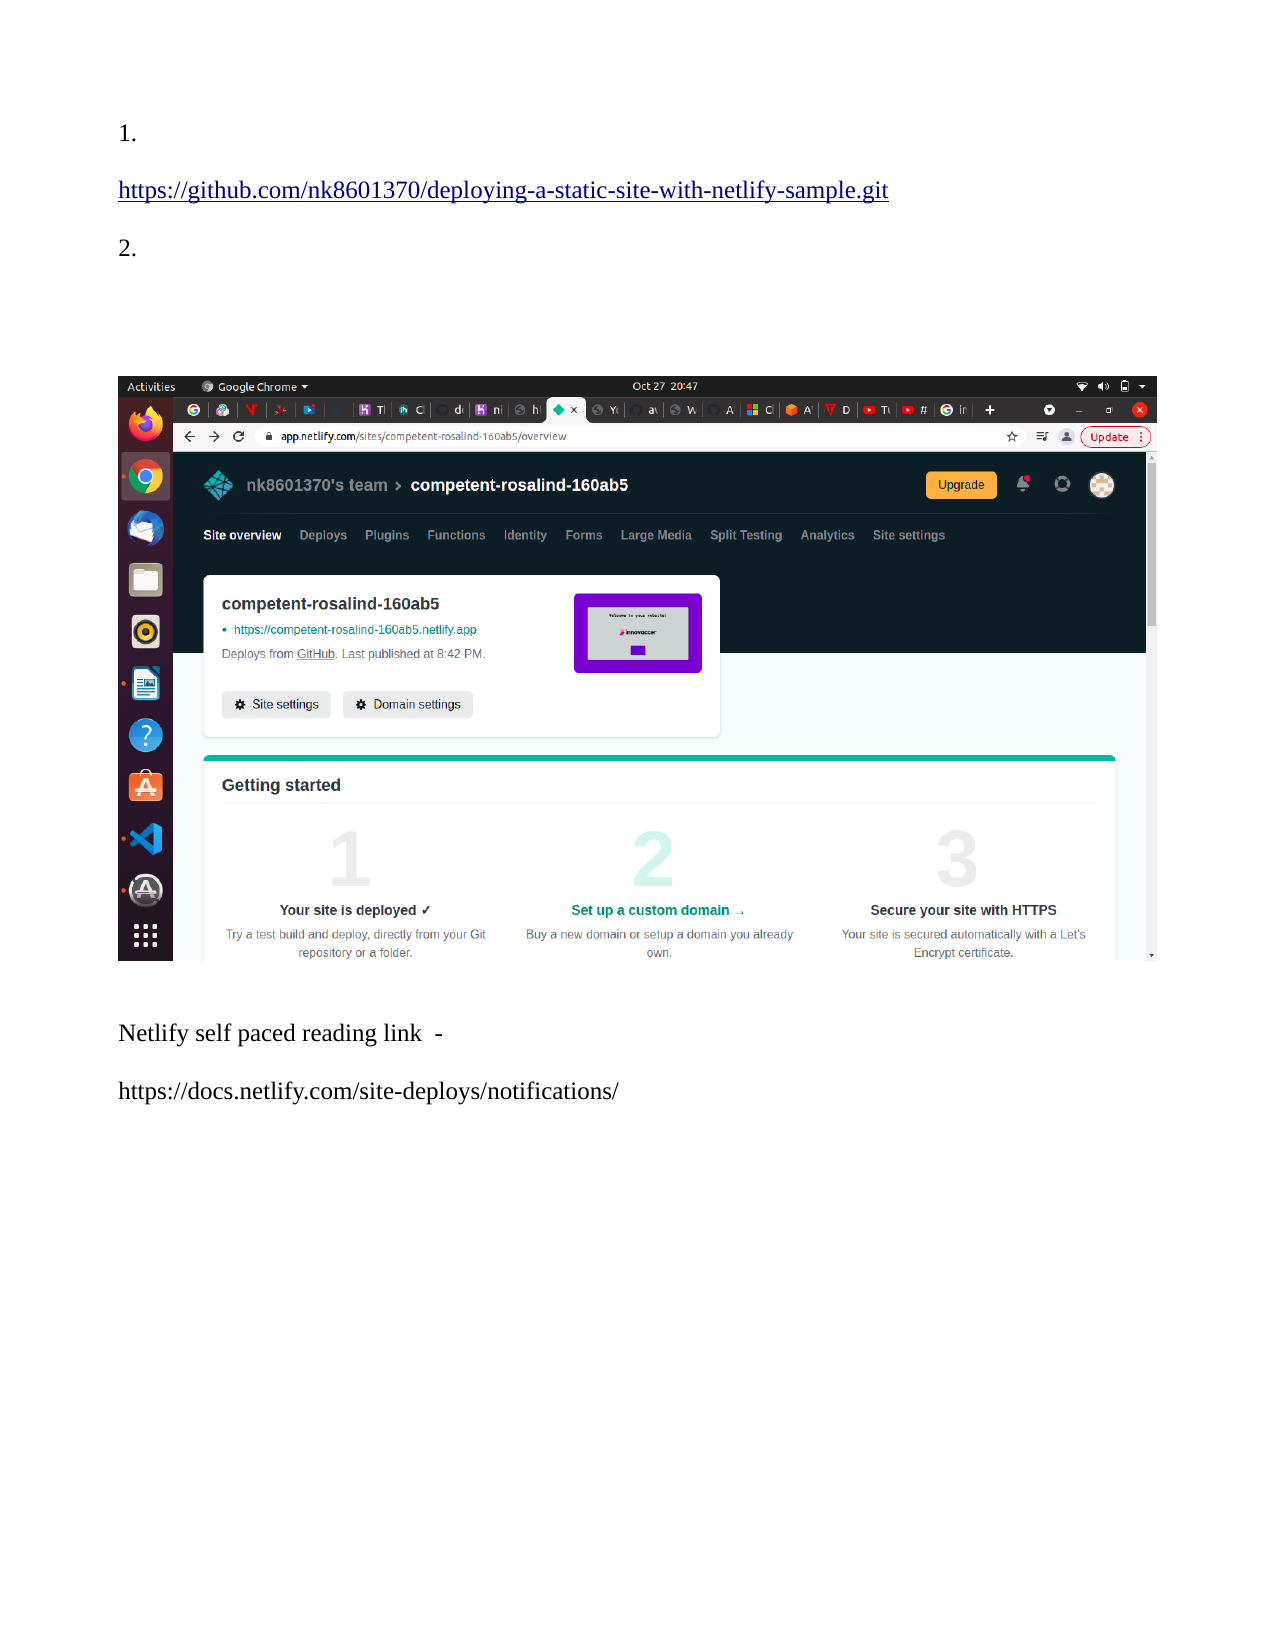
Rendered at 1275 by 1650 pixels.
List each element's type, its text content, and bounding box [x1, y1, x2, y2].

text 2. [118, 233, 1157, 262]
text https://github.com/nk8601370/deploying-a-static-site-with-netlify-sample.git [118, 176, 1157, 204]
picture [118, 376, 1157, 961]
text 1. [118, 118, 1157, 147]
text https://docs.netlify.com/site-deploys/notifications/ [118, 1076, 1157, 1104]
text Netlify self paced reading link - [118, 1018, 1157, 1047]
